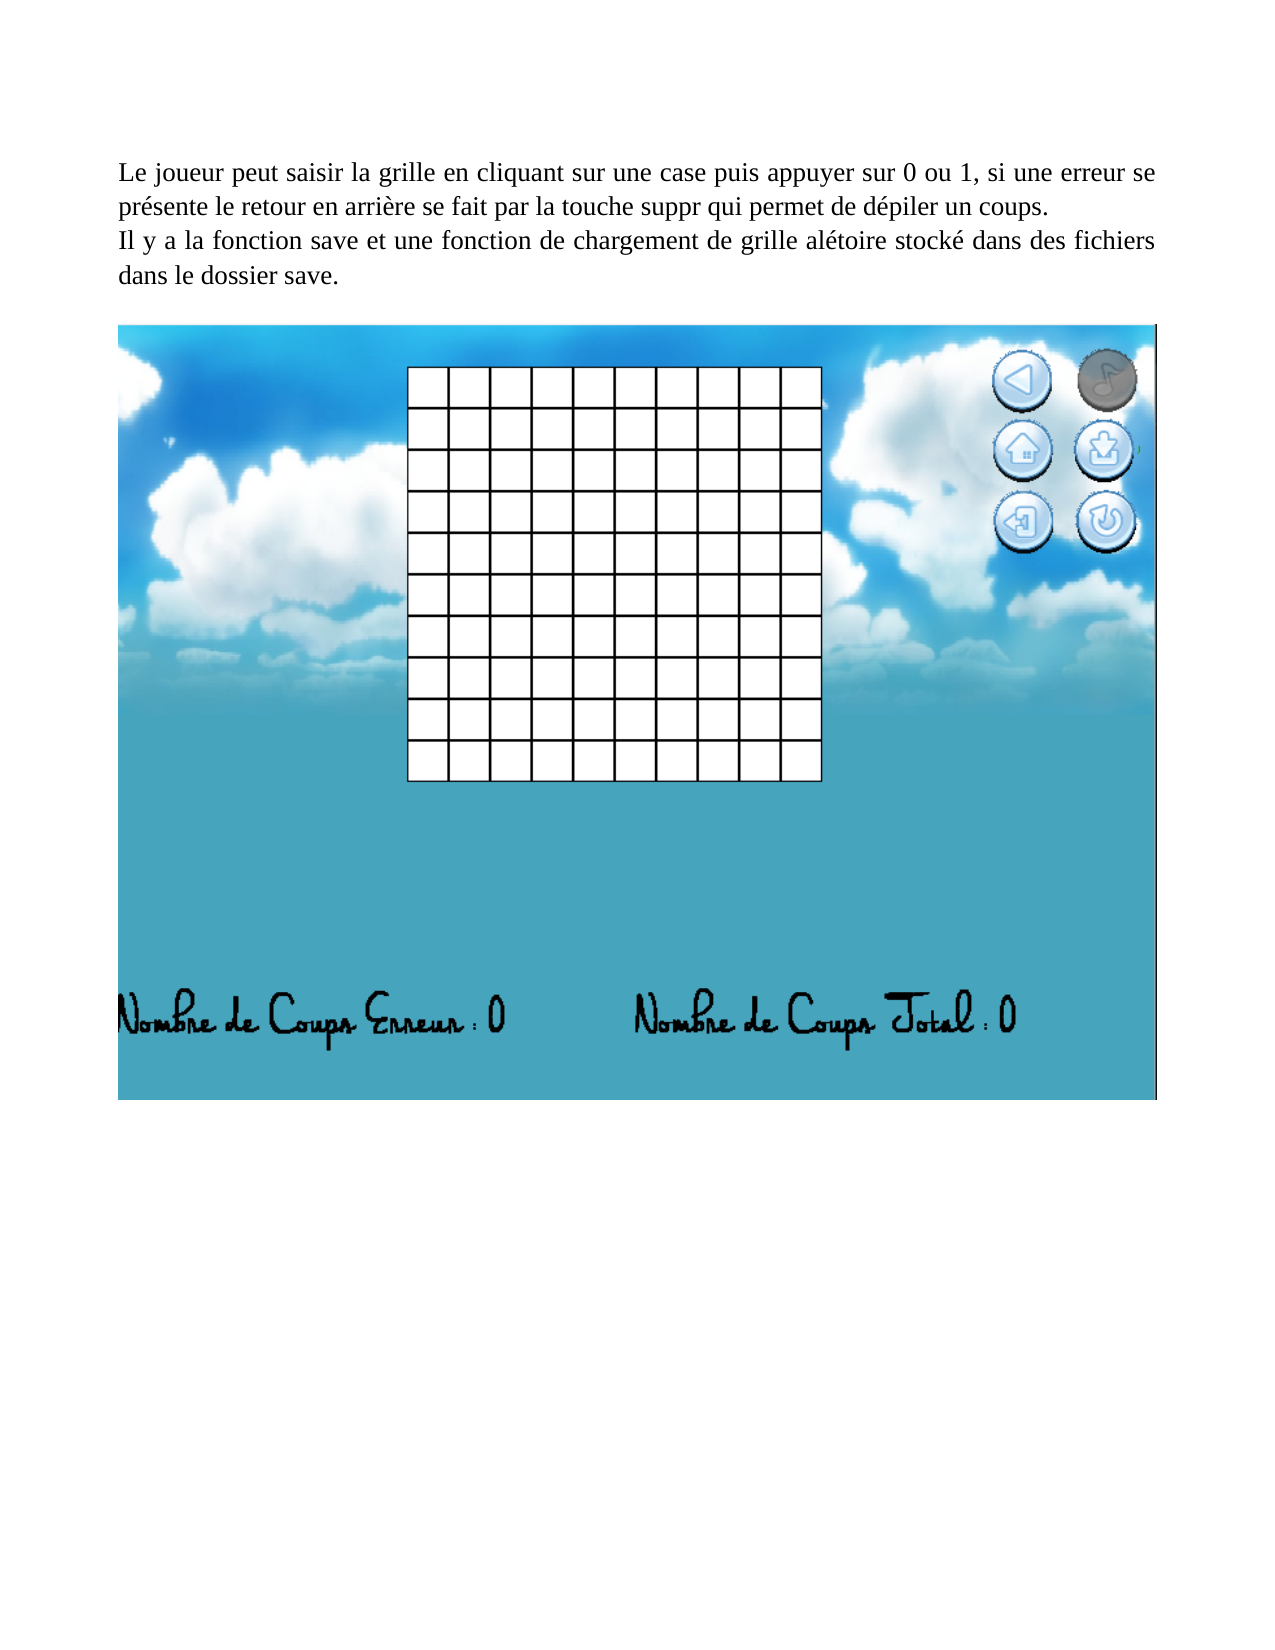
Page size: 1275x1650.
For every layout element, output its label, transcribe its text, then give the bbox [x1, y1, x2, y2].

text Le joueur peut saisir la grille en cliquant sur une case puis appuyer sur 0 ou 1, si une erreur se présente le retour en arrière se fait par la touche suppr qui permet de dépiler un coups. [118, 152, 1157, 221]
text Il y a la fonction save et une fonction de chargement de grille alétoire stocké dans des fichiers dans le dossier save. [118, 221, 1157, 290]
picture [118, 324, 1157, 1100]
